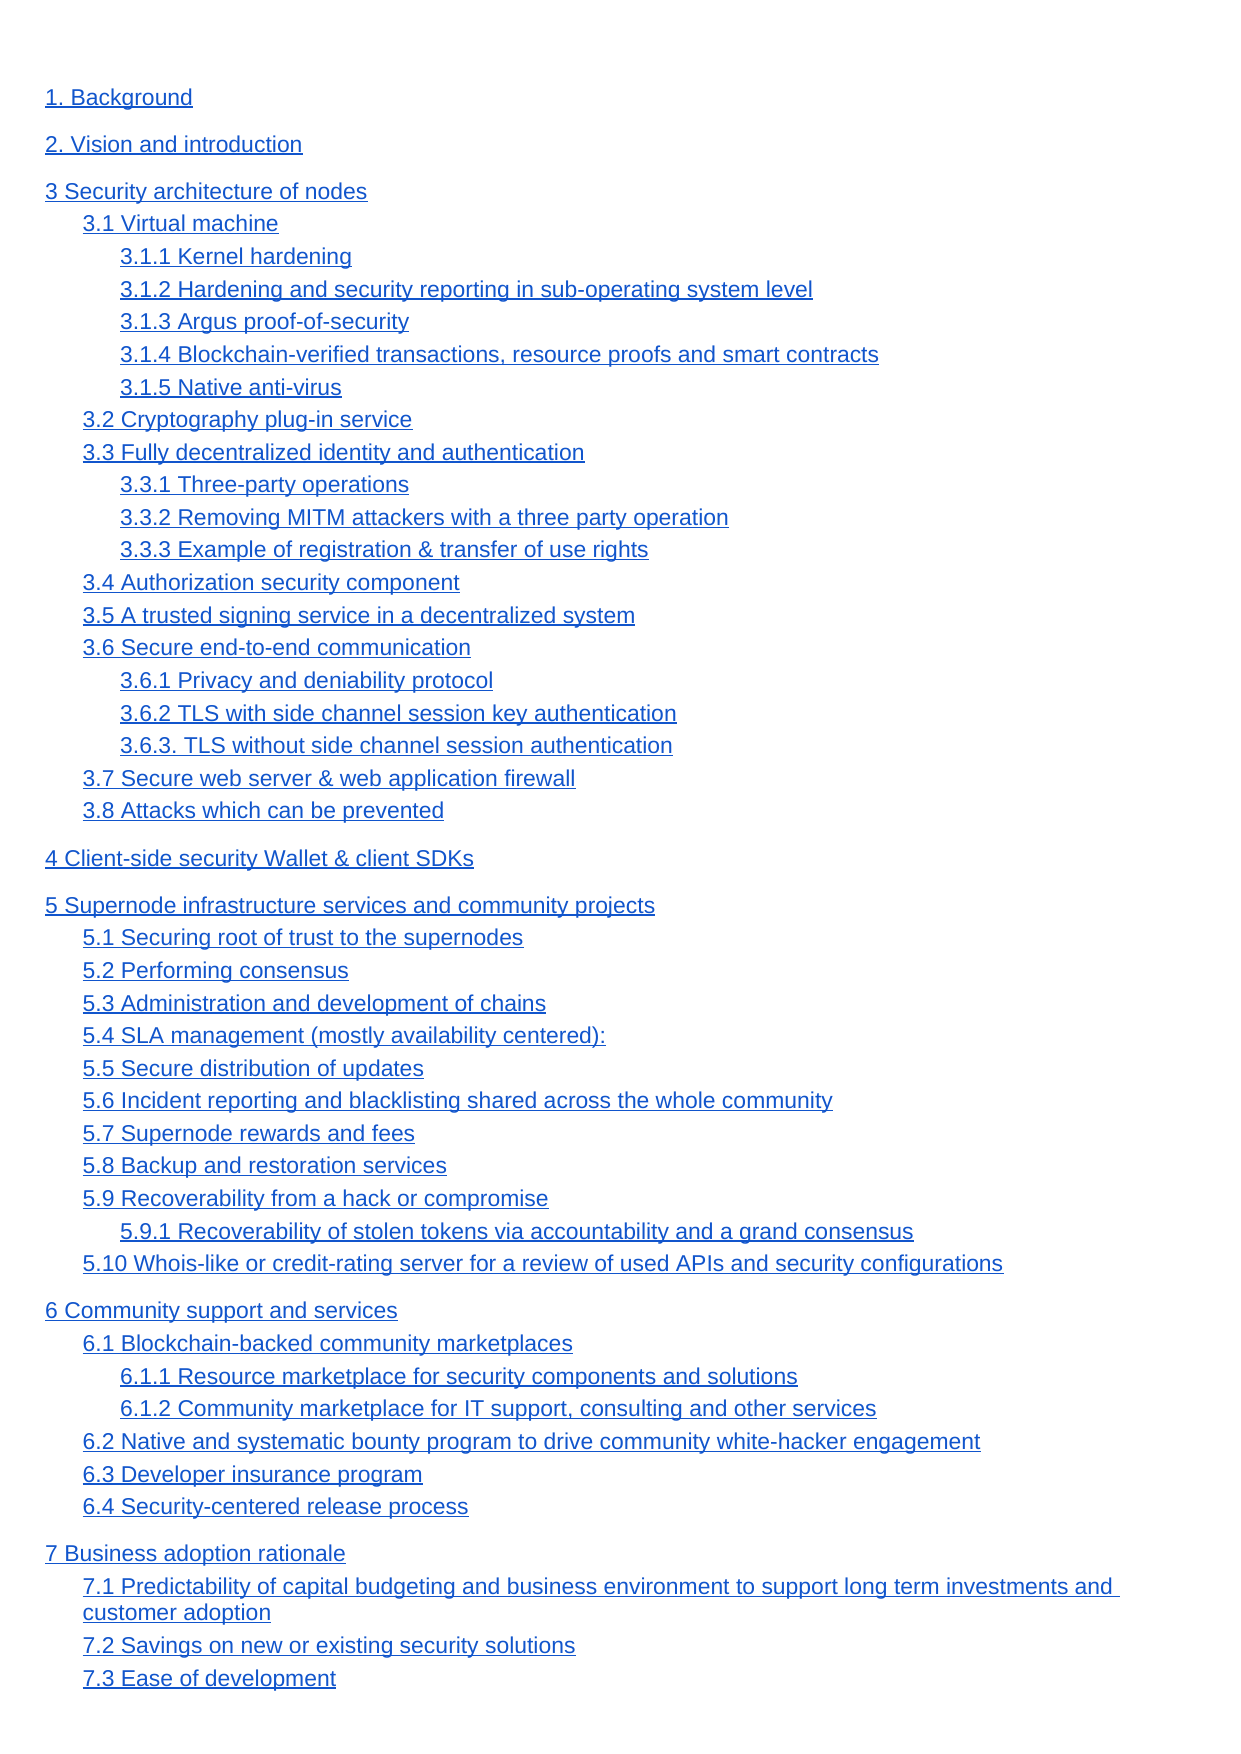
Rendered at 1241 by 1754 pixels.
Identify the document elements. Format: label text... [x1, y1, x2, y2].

text 3.6 Secure end-to-end communication [82, 634, 1195, 661]
text 7.2 Savings on new or existing security solutions [82, 1632, 1195, 1658]
text 7.1 Predictability of capital budgeting and business environment to support long term investments and customer adoption [82, 1573, 1195, 1626]
text 3.6.3. TLS without side channel session authentication [120, 732, 1195, 758]
text 6.1 Blockchain-backed community marketplaces [82, 1330, 1195, 1356]
text 6.3 Developer insurance program [82, 1461, 1195, 1487]
text 4 Client-side security Wallet & client SDKs [45, 844, 1195, 871]
text 3.3 Fully decentralized identity and authentication [82, 439, 1195, 465]
text 5.7 Supernode rewards and fees [82, 1120, 1195, 1146]
text 3.6.1 Privacy and deniability protocol [120, 667, 1195, 693]
text 3.1.1 Kernel hardening [120, 243, 1195, 269]
text 6.1.1 Resource marketplace for security components and solutions [120, 1363, 1195, 1389]
text 5.10 Whois-like or credit-rating server for a review of used APIs and security configurations [82, 1250, 1195, 1277]
text 7.3 Ease of development [82, 1664, 1195, 1691]
text 3.1 Virtual machine [82, 210, 1195, 237]
text 6 Community support and services [45, 1297, 1195, 1324]
text 3.5 A trusted signing service in a decentralized system [82, 602, 1195, 628]
text 5.5 Secure distribution of updates [82, 1055, 1195, 1081]
text 6.1.2 Community marketplace for IT support, consulting and other services [120, 1395, 1195, 1422]
text 3.1.2 Hardening and security reporting in sub-operating system level [120, 276, 1195, 302]
text 3.1.3 Argus proof-of-security [120, 308, 1195, 334]
text 3.7 Secure web server & web application firewall [82, 765, 1195, 791]
text 6.2 Native and systematic bounty program to drive community white-hacker engagement [82, 1428, 1195, 1454]
text 3.3.2 Removing MITM attackers with a three party operation [120, 504, 1195, 530]
text 3.3.1 Three-party operations [120, 471, 1195, 498]
text 5.9 Recoverability from a hack or compromise [82, 1185, 1195, 1211]
text 3.1.4 Blockchain-verified transactions, resource proofs and smart contracts [120, 341, 1195, 367]
text 3.1.5 Native anti-virus [120, 373, 1195, 400]
text 1. Background [45, 83, 1195, 110]
text 2. Vision and introduction [45, 131, 1195, 157]
text 3 Security architecture of nodes [45, 178, 1195, 204]
text 5.9.1 Recoverability of stolen tokens via accountability and a grand consensus [120, 1218, 1195, 1244]
text 5.3 Administration and development of chains [82, 989, 1195, 1016]
text 3.6.2 TLS with side channel session key authentication [120, 699, 1195, 726]
text 5 Supernode infrastructure services and community projects [45, 892, 1195, 918]
text 5.2 Performing consensus [82, 957, 1195, 983]
text 3.8 Attacks which can be prevented [82, 797, 1195, 824]
text 3.3.3 Example of registration & transfer of use rights [120, 536, 1195, 563]
text 3.4 Authorization security component [82, 569, 1195, 595]
text 5.1 Securing root of trust to the supernodes [82, 924, 1195, 951]
text 3.2 Cryptography plug-in service [82, 406, 1195, 432]
text 5.6 Incident reporting and blacklisting shared across the whole community [82, 1087, 1195, 1114]
text 7 Business adoption rationale [45, 1540, 1195, 1567]
text 6.4 Security-centered release process [82, 1493, 1195, 1519]
text 5.4 SLA management (mostly availability centered): [82, 1022, 1195, 1048]
text 5.8 Backup and restoration services [82, 1152, 1195, 1179]
